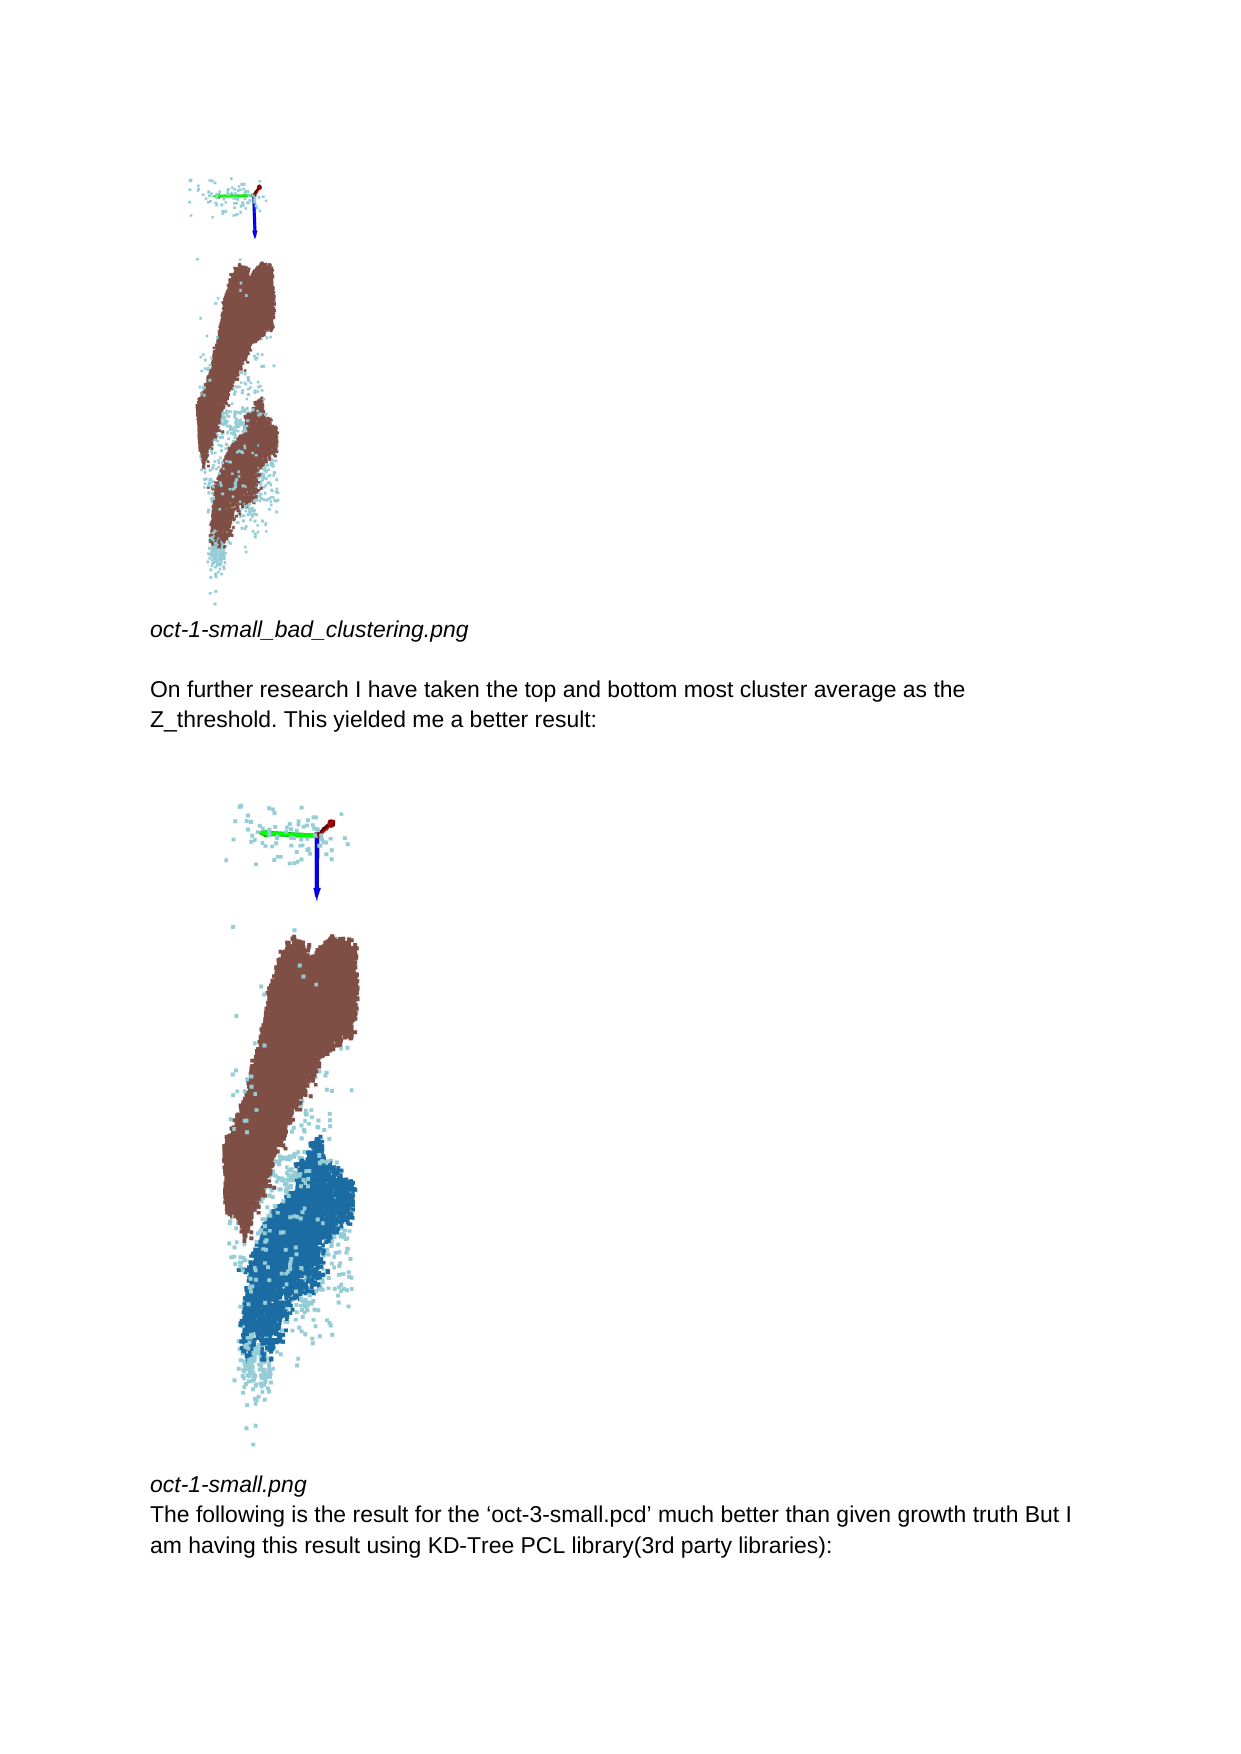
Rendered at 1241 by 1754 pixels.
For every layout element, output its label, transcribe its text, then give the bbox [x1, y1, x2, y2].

text On further research I have taken the top and bottom most cluster average as the Z_threshold. This yielded me a better result: [150, 676, 1090, 733]
text The following is the result for the ‘oct-3-small.pcd’ much better than given growth truth But I am having this result using KD-Tree PCL library(3rd party libraries): [150, 1501, 1090, 1588]
picture [150, 150, 295, 612]
text oct-1-small.png [150, 1471, 1090, 1498]
picture [156, 766, 403, 1468]
text oct-1-small_bad_clustering.png [150, 616, 1090, 642]
